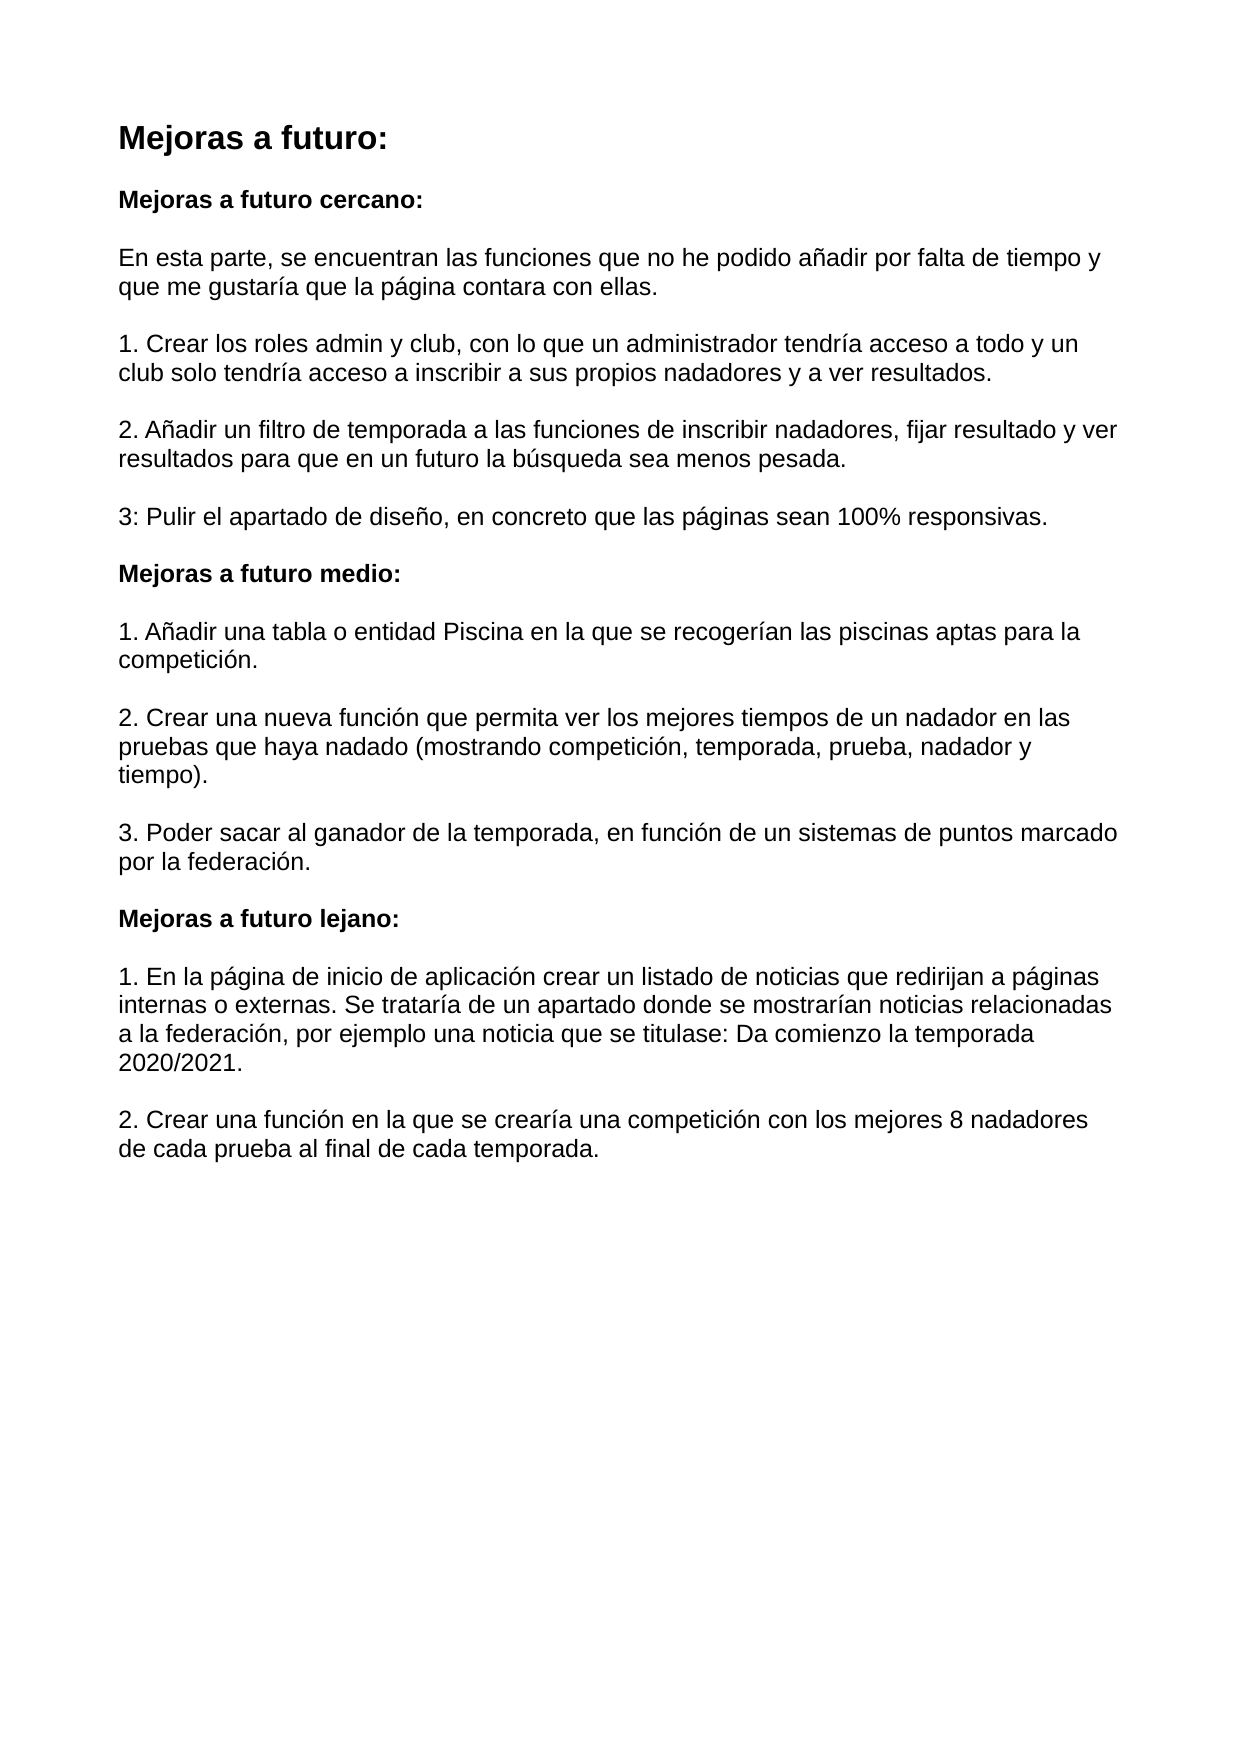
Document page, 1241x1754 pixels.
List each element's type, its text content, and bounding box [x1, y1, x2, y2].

text En esta parte, se encuentran las funciones que no he podido añadir por falta de tiempo y que me gustaría que la página contara con ellas. [118, 243, 1122, 300]
text 2. Añadir un filtro de temporada a las funciones de inscribir nadadores, fijar resultado y ver resultados para que en un futuro la búsqueda sea menos pesada. [118, 415, 1122, 473]
text 3. Poder sacar al ganador de la temporada, en función de un sistemas de puntos marcado por la federación. [118, 818, 1122, 875]
text 1. Crear los roles admin y club, con lo que un administrador tendría acceso a todo y un club solo tendría acceso a inscribir a sus propios nadadores y a ver resultados. [118, 329, 1122, 387]
text 1. Añadir una tabla o entidad Piscina en la que se recogerían las piscinas aptas para la competición. [118, 617, 1122, 674]
text Mejoras a futuro lejano: [118, 904, 1122, 933]
text Mejoras a futuro: [118, 118, 1122, 157]
text Mejoras a futuro cercano: [118, 185, 1122, 214]
text Mejoras a futuro medio: [118, 559, 1122, 588]
text 3: Pulir el apartado de diseño, en concreto que las páginas sean 100% responsivas. [118, 502, 1122, 530]
text 2. Crear una función en la que se crearía una competición con los mejores 8 nadadores de cada prueba al final de cada temporada. [118, 1105, 1122, 1163]
text 2. Crear una nueva función que permita ver los mejores tiempos de un nadador en las pruebas que haya nadado (mostrando competición, temporada, prueba, nadador y tiempo). [118, 703, 1122, 789]
text 1. En la página de inicio de aplicación crear un listado de noticias que redirijan a páginas internas o externas. Se trataría de un apartado donde se mostrarían noticias relacionadas a la federación, por ejemplo una noticia que se titulase: Da comienzo la temporada 2020/2021. [118, 962, 1122, 1077]
